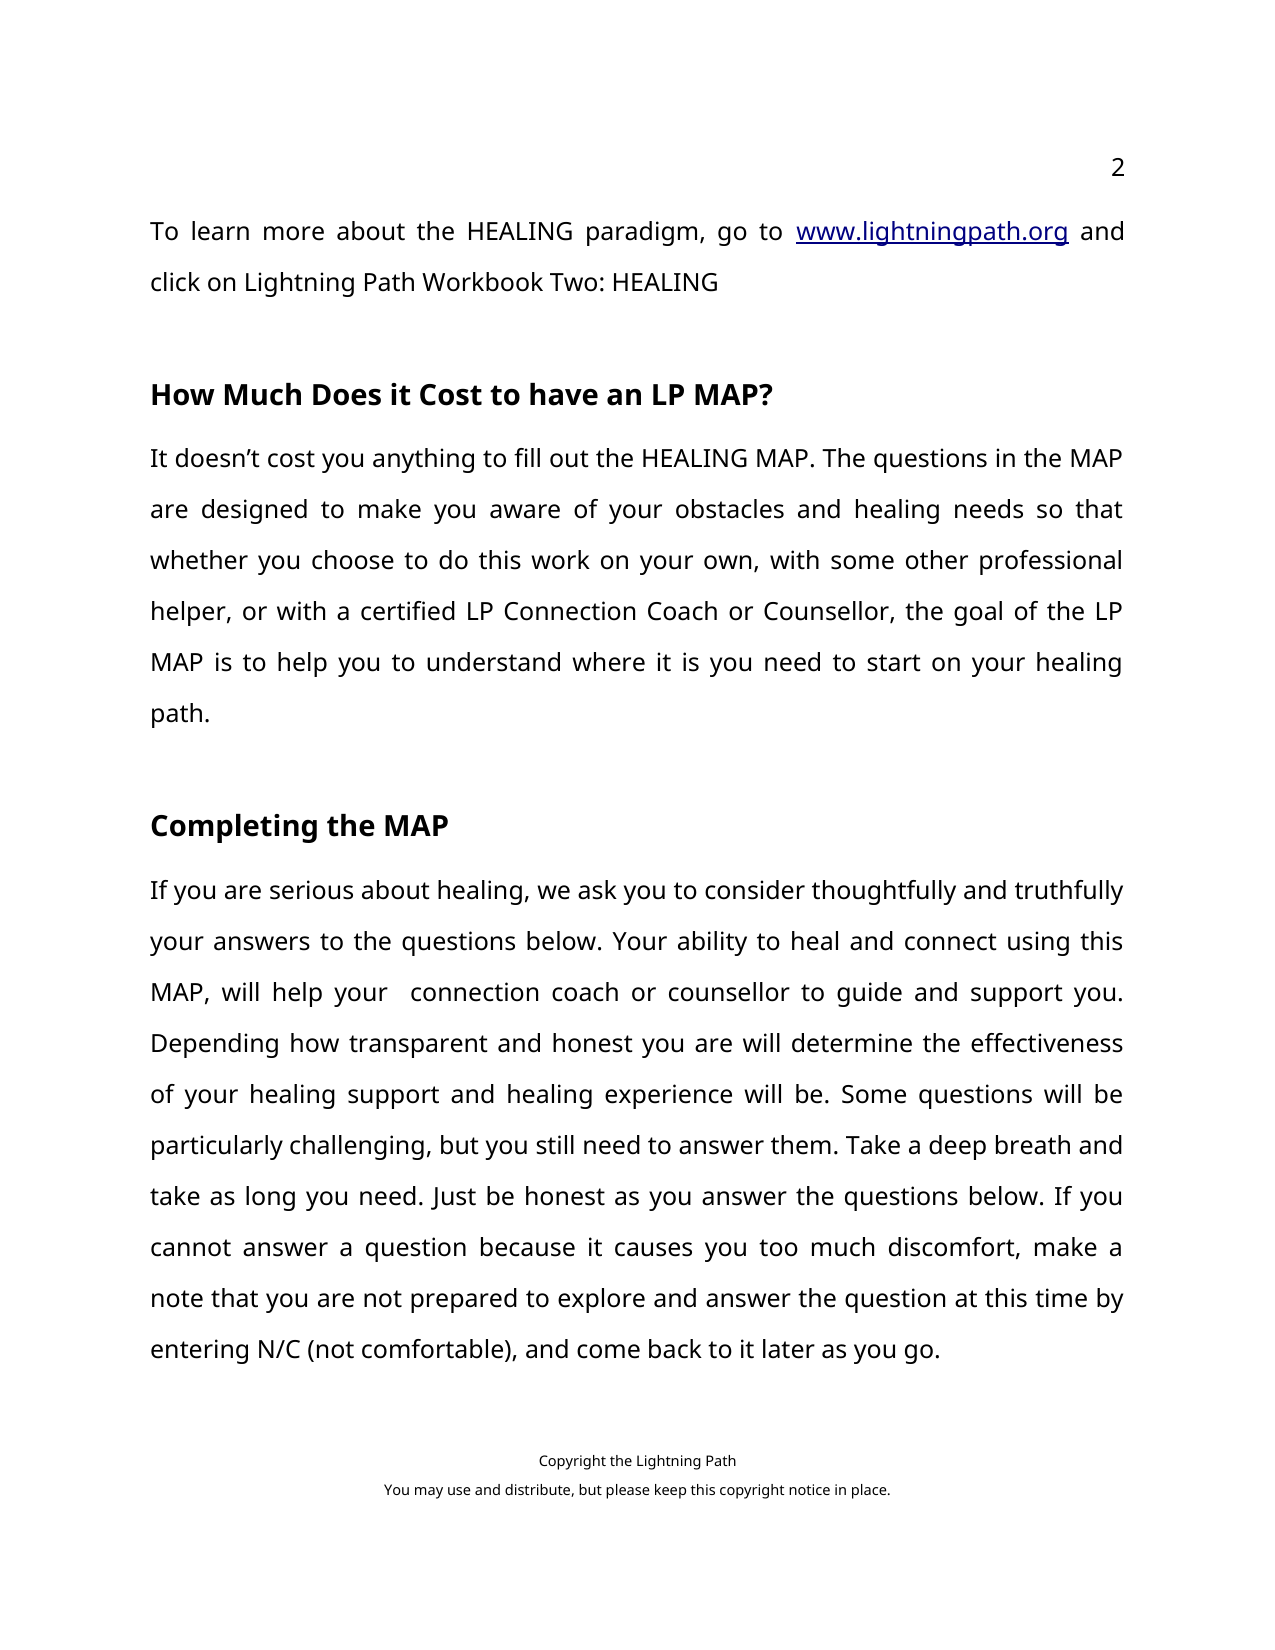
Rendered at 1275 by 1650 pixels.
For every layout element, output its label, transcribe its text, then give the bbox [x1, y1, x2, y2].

text To learn more about the HEALING paradigm, go to www.lightningpath.org and click on Lightning Path Workbook Two: HEALING [150, 213, 1125, 299]
subtitle Completing the MAP [150, 806, 1125, 845]
subtitle How Much Does it Cost to have an LP MAP? [150, 374, 1125, 414]
text If you are serious about healing, we ask you to consider thoughtfully and truthfully your answers to the questions below. Your ability to heal and connect using this MAP, will help your connection coach or counsellor to guide and support you. Depending how transparent and honest you are will determine the effectiveness of your healing support and healing experience will be. Some questions will be particularly challenging, but you still need to answer them. Take a deep breath and take as long you need. Just be honest as you answer the questions below. If you cannot answer a question because it causes you too much discomfort, make a note that you are not prepared to explore and answer the question at this time by entering N/C (not comfortable), and come back to it later as you go. [150, 872, 1125, 1366]
text It doesn’t cost you anything to fill out the HEALING MAP. The questions in the MAP are designed to make you aware of your obstacles and healing needs so that whether you choose to do this work on your own, with some other professional helper, or with a certified LP Connection Coach or Counsellor, the goal of the LP MAP is to help you to understand where it is you need to start on your healing path. [150, 441, 1125, 730]
